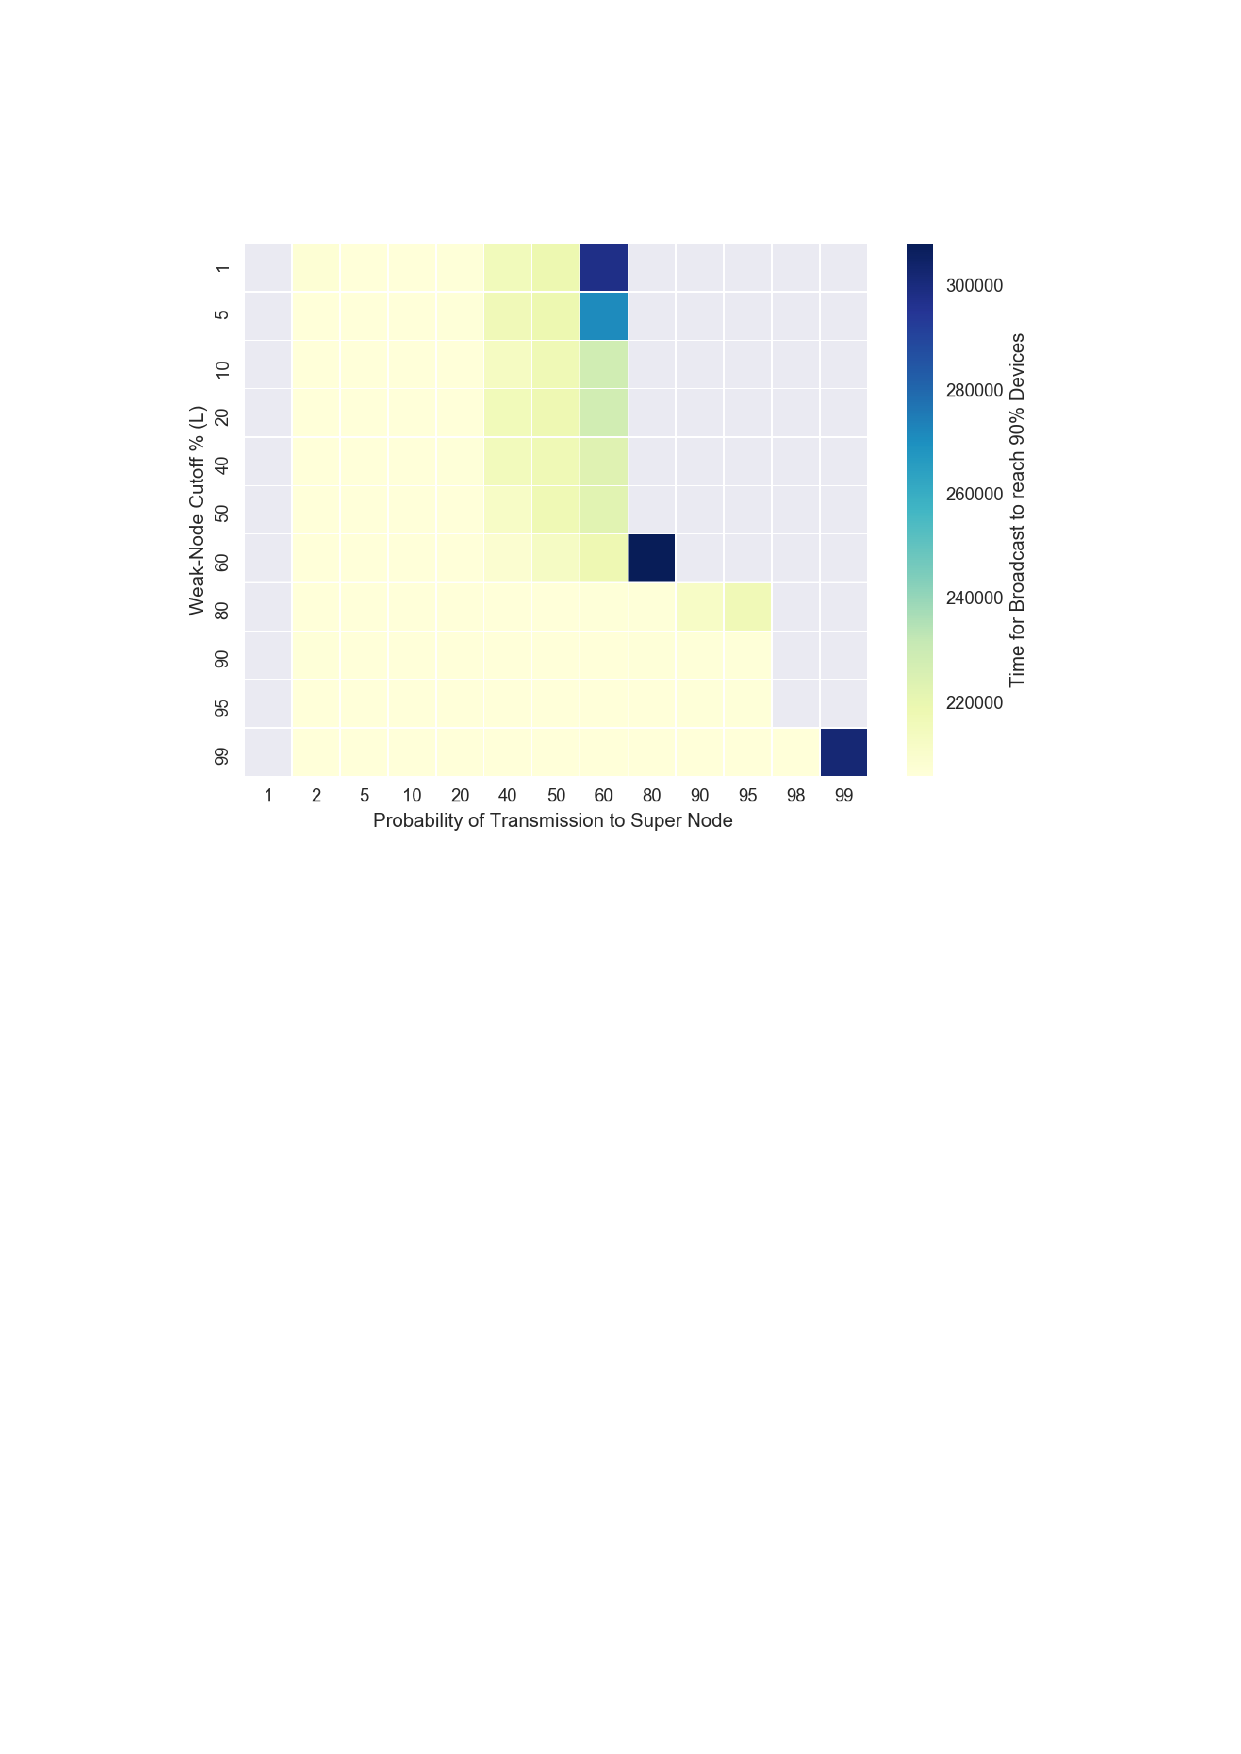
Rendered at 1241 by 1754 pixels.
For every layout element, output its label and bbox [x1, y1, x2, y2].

picture [118, 161, 1123, 852]
